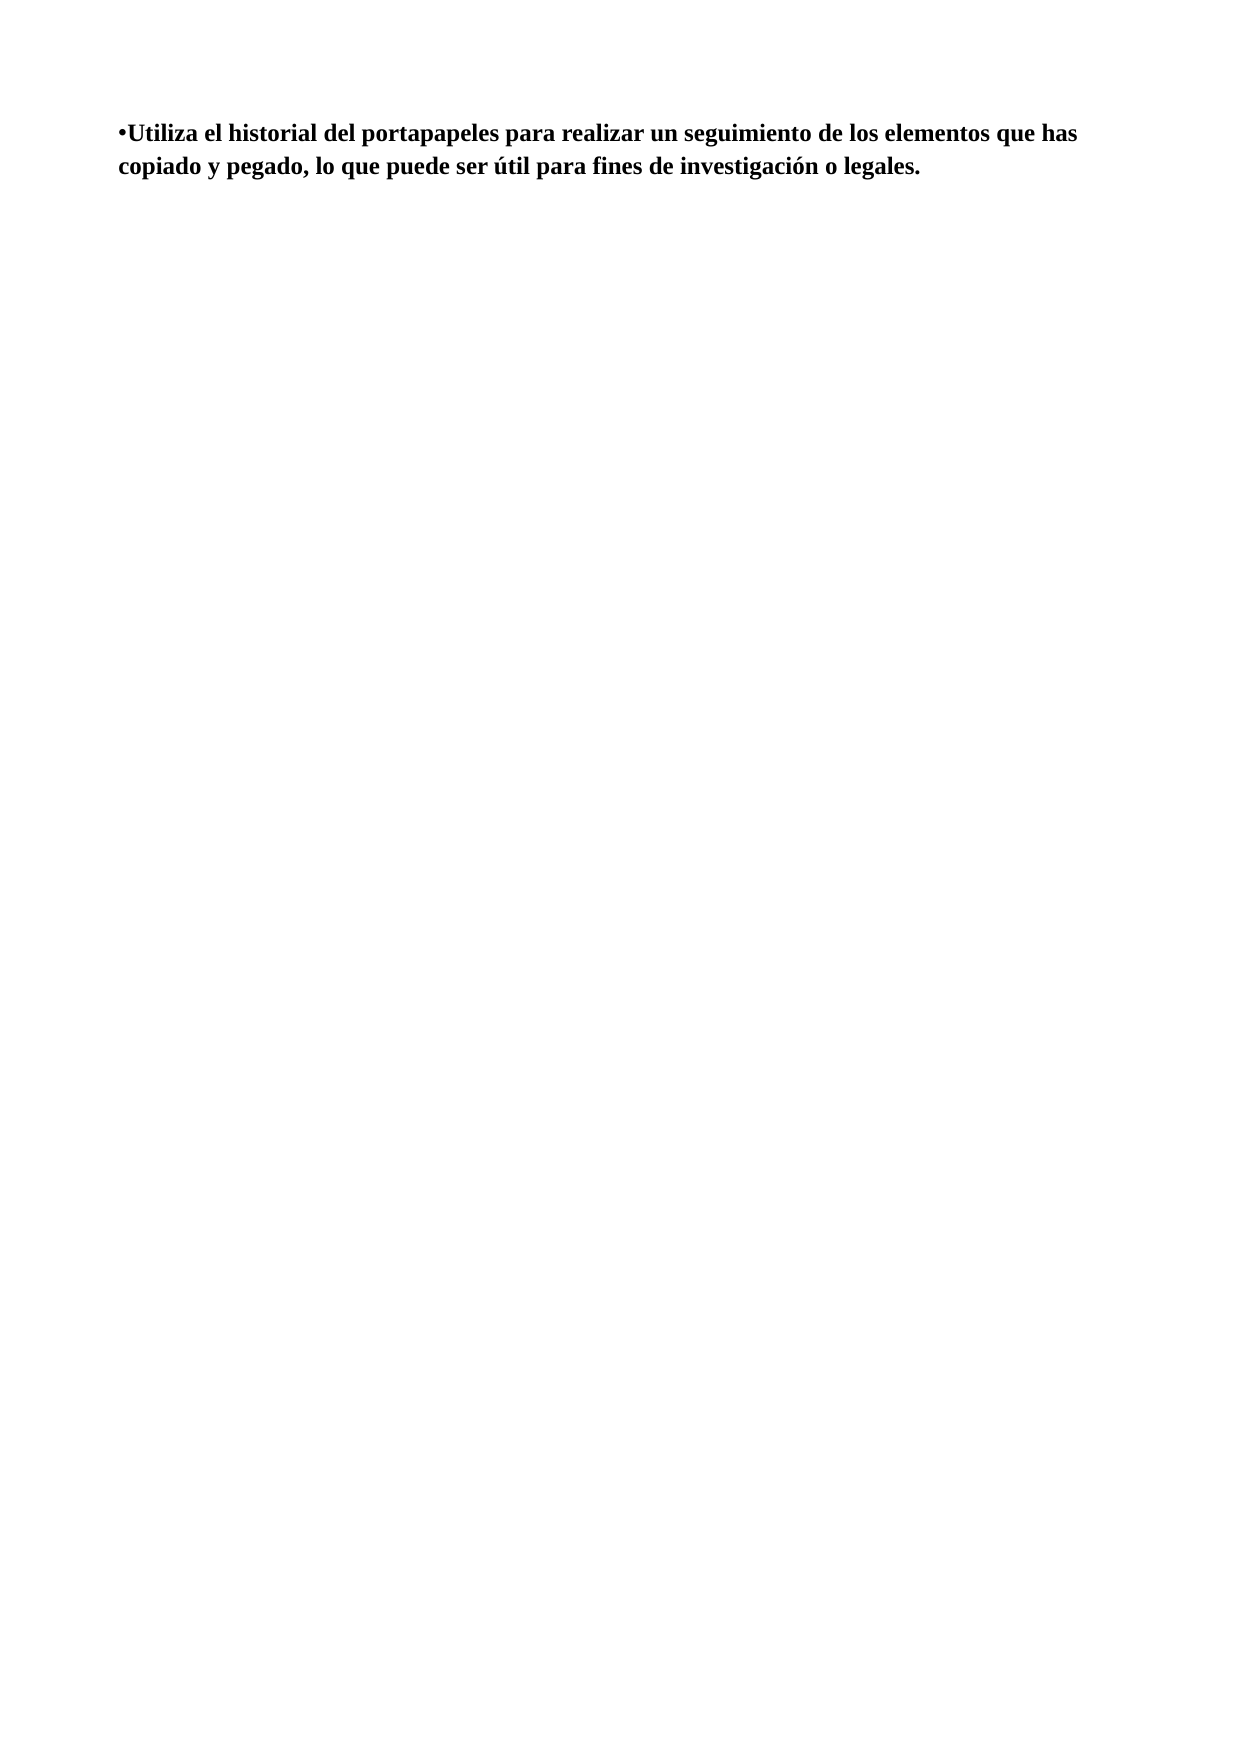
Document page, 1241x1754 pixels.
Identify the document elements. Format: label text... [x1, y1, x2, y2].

list Utiliza el historial del portapapeles para realizar un seguimiento de los elementos que has copiado y pegado, lo que puede ser útil para fines de investigación o legales. [118, 118, 1122, 180]
